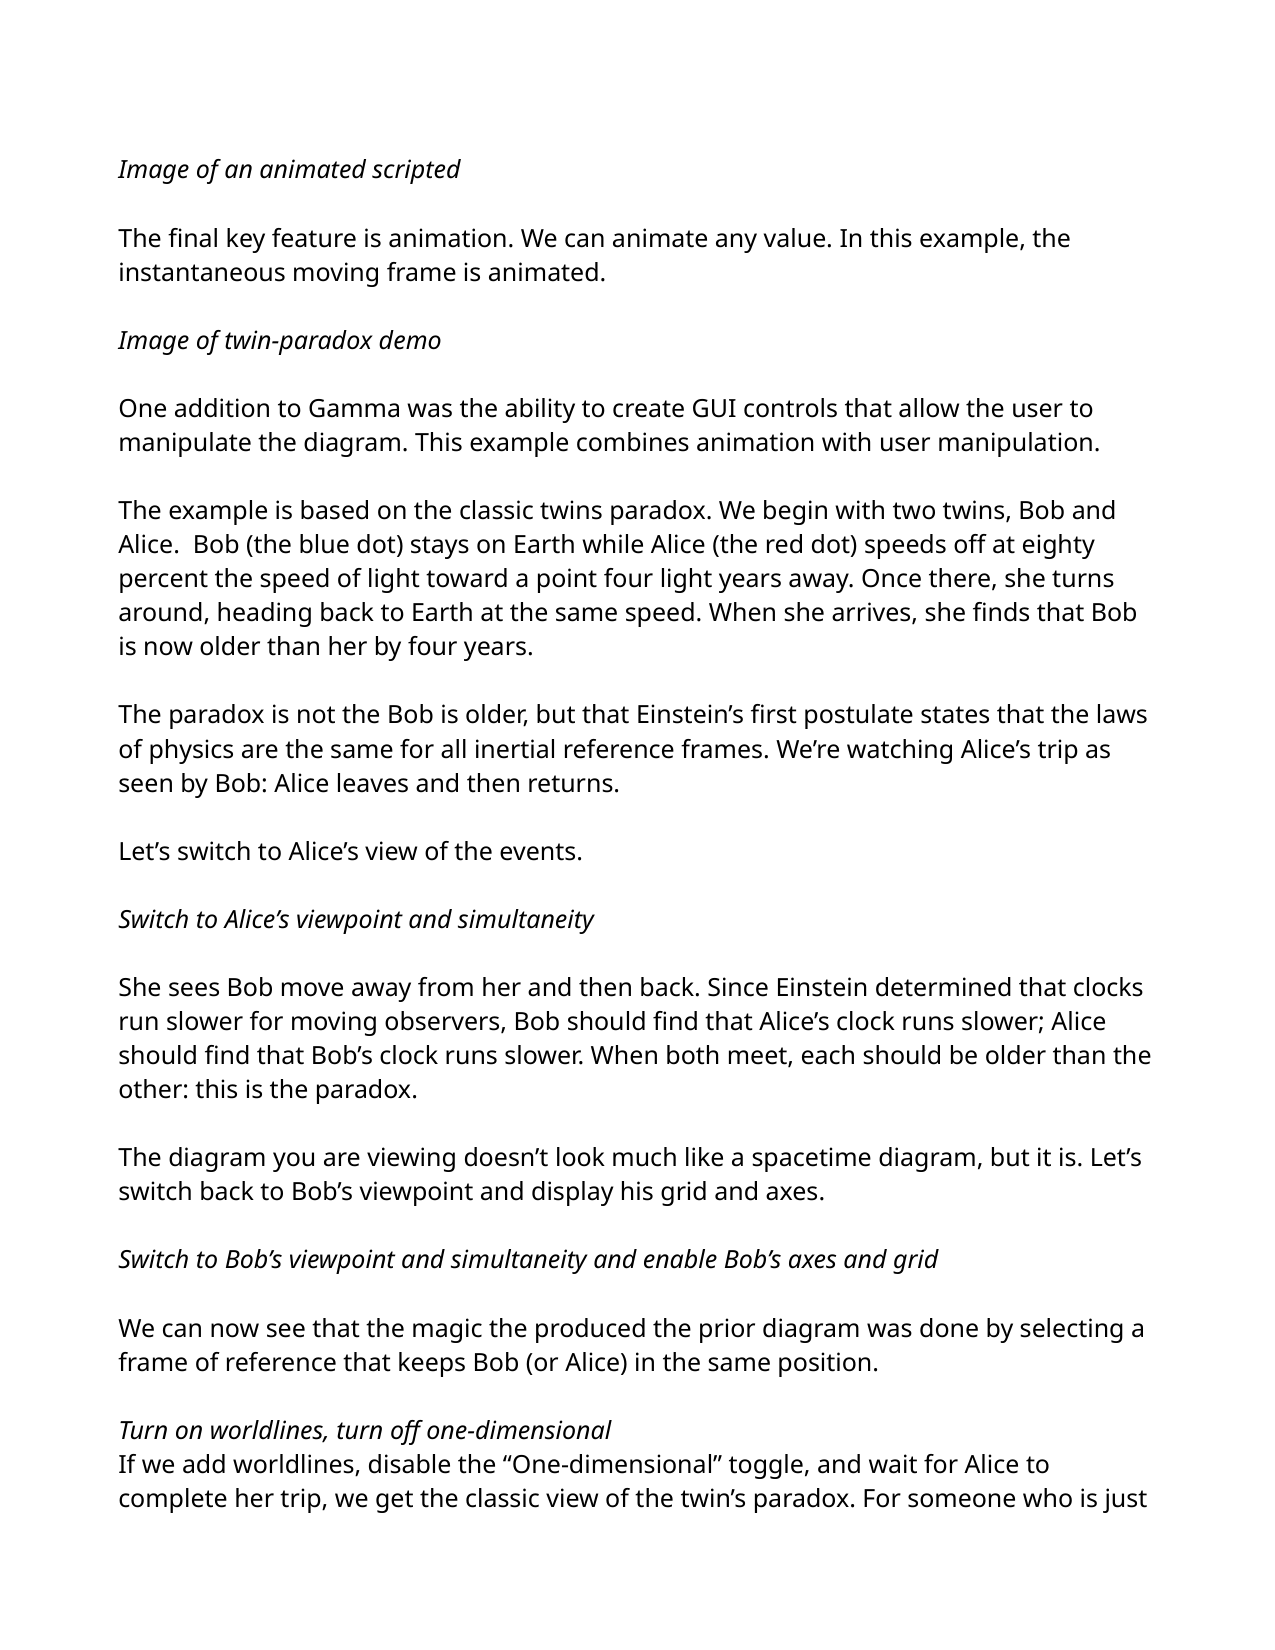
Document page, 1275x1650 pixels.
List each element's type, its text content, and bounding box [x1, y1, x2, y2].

text We can now see that the magic the produced the prior diagram was done by selecting a frame of reference that keeps Bob (or Alice) in the same position. [118, 1310, 1157, 1378]
text Let’s switch to Alice’s view of the events. [118, 833, 1157, 867]
text Image of twin-paradox demo [118, 322, 1157, 357]
text One addition to Gamma was the ability to create GUI controls that allow the user to manipulate the diagram. This example combines animation with user manipulation. [118, 391, 1157, 459]
text She sees Bob move away from her and then back. Since Einstein determined that clocks run slower for moving observers, Bob should find that Alice’s clock runs slower; Alice should find that Bob’s clock runs slower. When both meet, each should be older than the other: this is the paradox. [118, 970, 1157, 1106]
text Switch to Bob’s viewpoint and simultaneity and enable Bob’s axes and grid [118, 1242, 1157, 1276]
text Image of an animated scripted [118, 152, 1157, 186]
text The diagram you are viewing doesn’t look much like a spacetime diagram, but it is. Let’s switch back to Bob’s viewpoint and display his grid and axes. [118, 1140, 1157, 1208]
text Turn on worldlines, turn off one-dimensional [118, 1412, 1157, 1447]
text The example is based on the classic twins paradox. We begin with two twins, Bob and Alice. Bob (the blue dot) stays on Earth while Alice (the red dot) speeds off at eighty percent the speed of light toward a point four light years away. Once there, she turns around, heading back to Earth at the same speed. When she arrives, she finds that Bob is now older than her by four years. [118, 493, 1157, 663]
text The final key feature is animation. We can animate any value. In this example, the instantaneous moving frame is animated. [118, 220, 1157, 288]
text Switch to Alice’s viewpoint and simultaneity [118, 902, 1157, 936]
text The paradox is not the Bob is older, but that Einstein’s first postulate states that the laws of physics are the same for all inertial reference frames. We’re watching Alice’s trip as seen by Bob: Alice leaves and then returns. [118, 697, 1157, 799]
text If we add worldlines, disable the “One-dimensional” toggle, and wait for Alice to complete her trip, we get the classic view of the twin’s paradox. For someone who is just [118, 1447, 1157, 1515]
